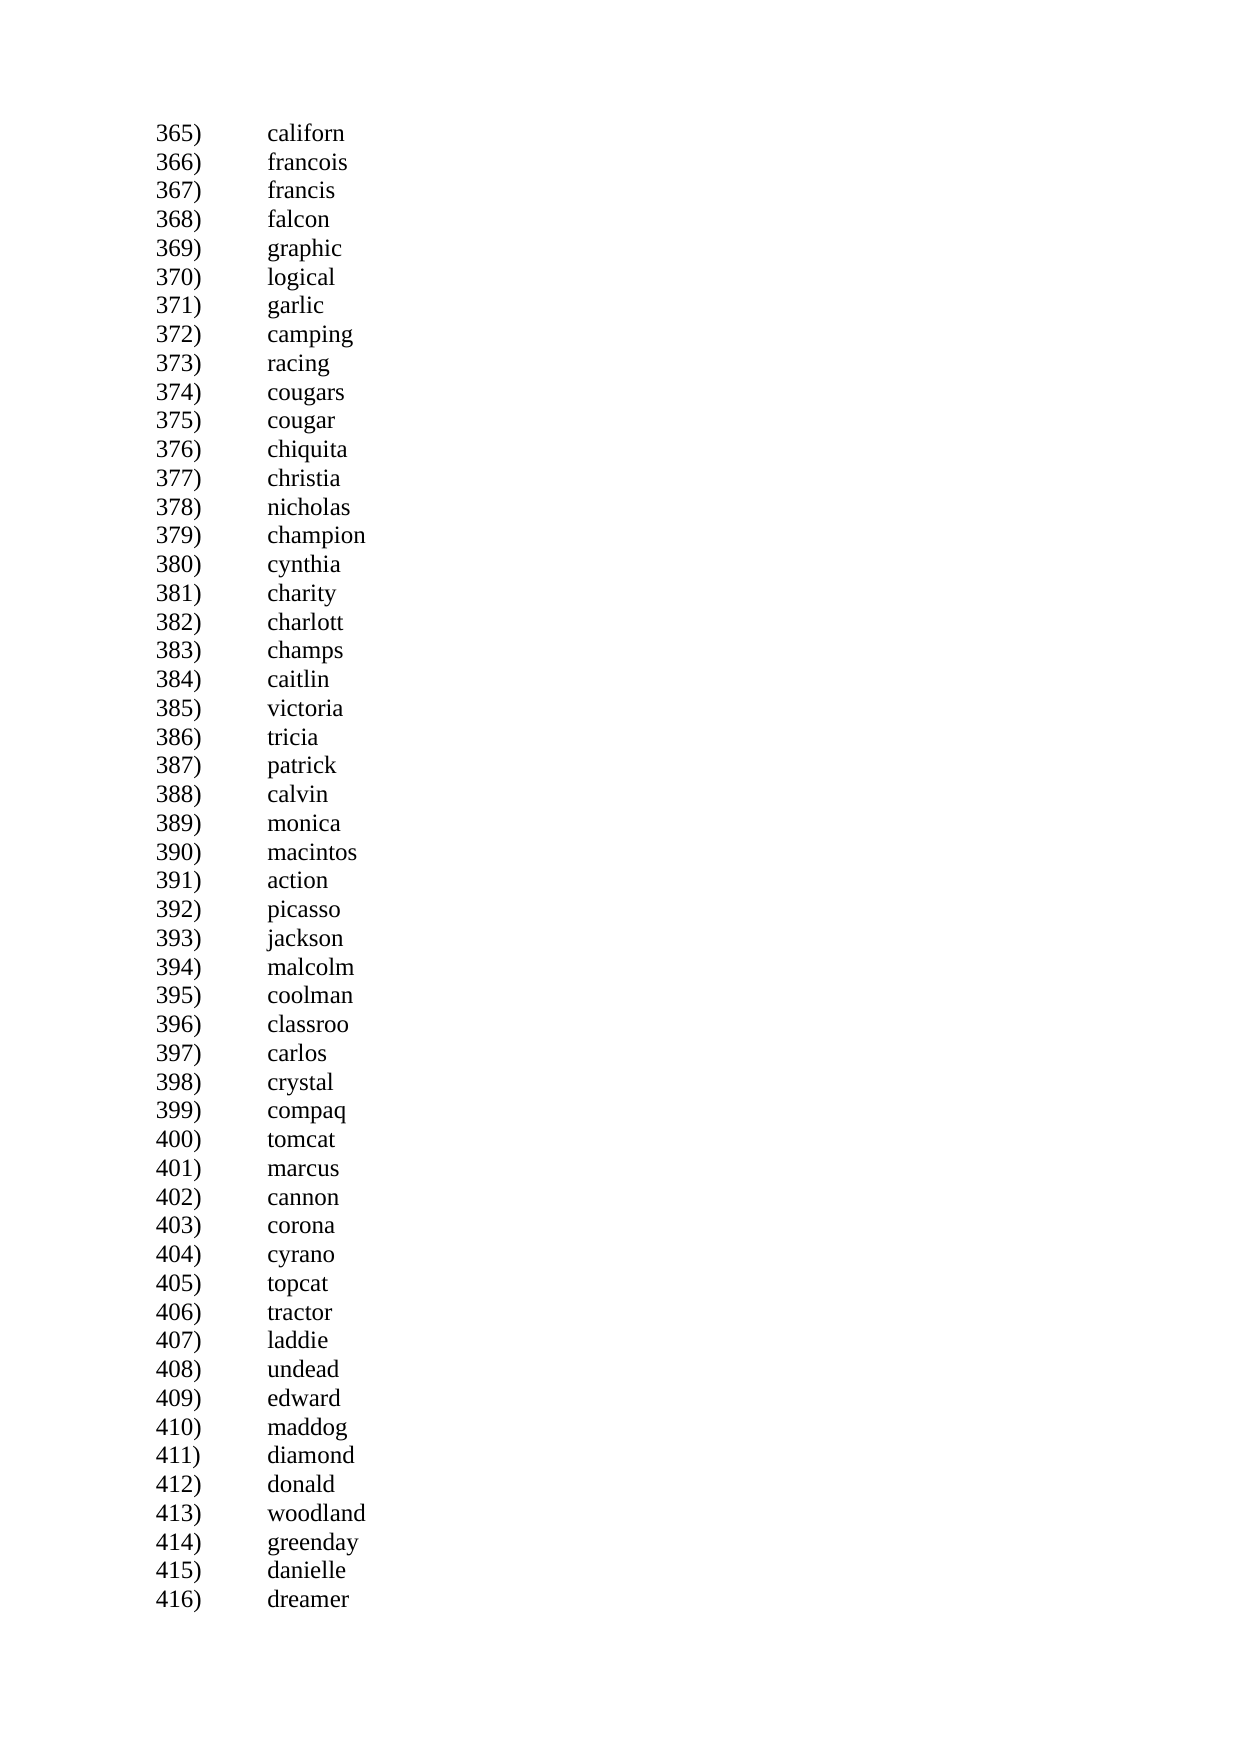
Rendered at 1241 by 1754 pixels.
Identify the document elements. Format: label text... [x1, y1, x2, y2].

list diamond [156, 1441, 1122, 1469]
list donald [156, 1469, 1122, 1498]
list camping [156, 319, 1122, 348]
list garlic [156, 291, 1122, 319]
list chiquita [156, 434, 1122, 463]
list graphic [156, 233, 1122, 262]
list dreamer [156, 1584, 1122, 1613]
list tractor [156, 1297, 1122, 1326]
list cougars [156, 377, 1122, 406]
list tomcat [156, 1124, 1122, 1153]
list cougar [156, 406, 1122, 434]
list classroo [156, 1009, 1122, 1038]
list monica [156, 808, 1122, 837]
list danielle [156, 1556, 1122, 1584]
list logical [156, 262, 1122, 291]
list crystal [156, 1067, 1122, 1096]
list christia [156, 463, 1122, 492]
list picasso [156, 894, 1122, 923]
list cyrano [156, 1239, 1122, 1268]
list greenday [156, 1527, 1122, 1556]
list edward [156, 1383, 1122, 1412]
list cannon [156, 1182, 1122, 1211]
list cynthia [156, 549, 1122, 578]
list nicholas [156, 492, 1122, 521]
list charity [156, 578, 1122, 607]
list marcus [156, 1153, 1122, 1182]
list coolman [156, 981, 1122, 1009]
list jackson [156, 923, 1122, 952]
list macintos [156, 837, 1122, 866]
list francois [156, 147, 1122, 176]
list charlott [156, 607, 1122, 636]
list champion [156, 521, 1122, 549]
list racing [156, 348, 1122, 377]
list calvin [156, 779, 1122, 808]
list victoria [156, 693, 1122, 722]
list californ [156, 118, 1122, 147]
list francis [156, 176, 1122, 204]
list carlos [156, 1038, 1122, 1067]
list action [156, 866, 1122, 894]
list malcolm [156, 952, 1122, 981]
list undead [156, 1354, 1122, 1383]
list maddog [156, 1412, 1122, 1441]
list laddie [156, 1326, 1122, 1354]
list tricia [156, 722, 1122, 751]
list champs [156, 636, 1122, 664]
list caitlin [156, 664, 1122, 693]
list woodland [156, 1498, 1122, 1527]
list corona [156, 1211, 1122, 1239]
list patrick [156, 751, 1122, 779]
list topcat [156, 1268, 1122, 1297]
list compaq [156, 1096, 1122, 1124]
list falcon [156, 204, 1122, 233]
